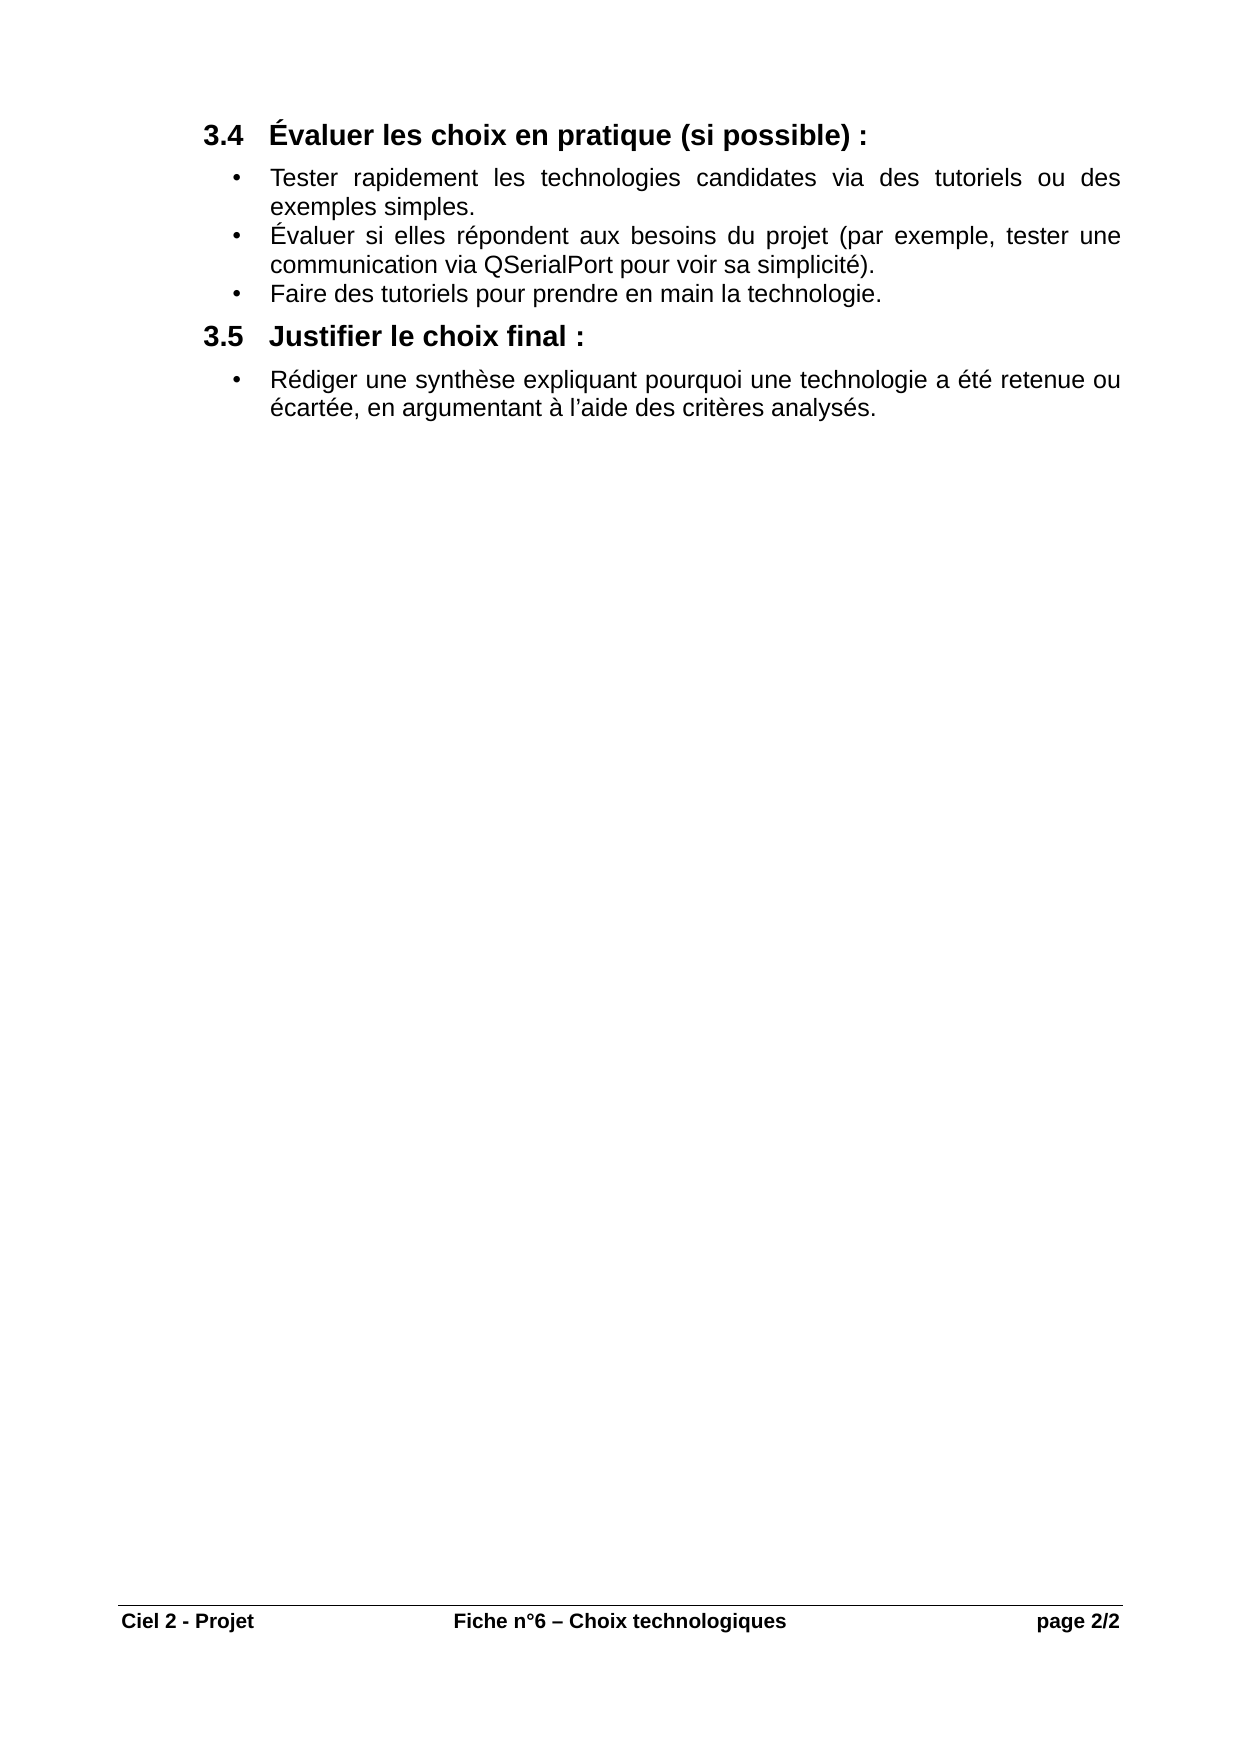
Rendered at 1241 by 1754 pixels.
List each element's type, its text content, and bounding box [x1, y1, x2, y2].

list Rédiger une synthèse expliquant pourquoi une technologie a été retenue ou écartée, en argumentant à l’aide des critères analysés. [232, 364, 1123, 422]
subtitle Justifier le choix final : [195, 319, 1123, 353]
list Faire des tutoriels pour prendre en main la technologie. [232, 279, 1123, 307]
subtitle Évaluer les choix en pratique (si possible) : [195, 118, 1123, 152]
list Tester rapidement les technologies candidates via des tutoriels ou des exemples simples. [232, 163, 1123, 221]
list Évaluer si elles répondent aux besoins du projet (par exemple, tester une communication via QSerialPort pour voir sa simplicité). [232, 221, 1123, 279]
